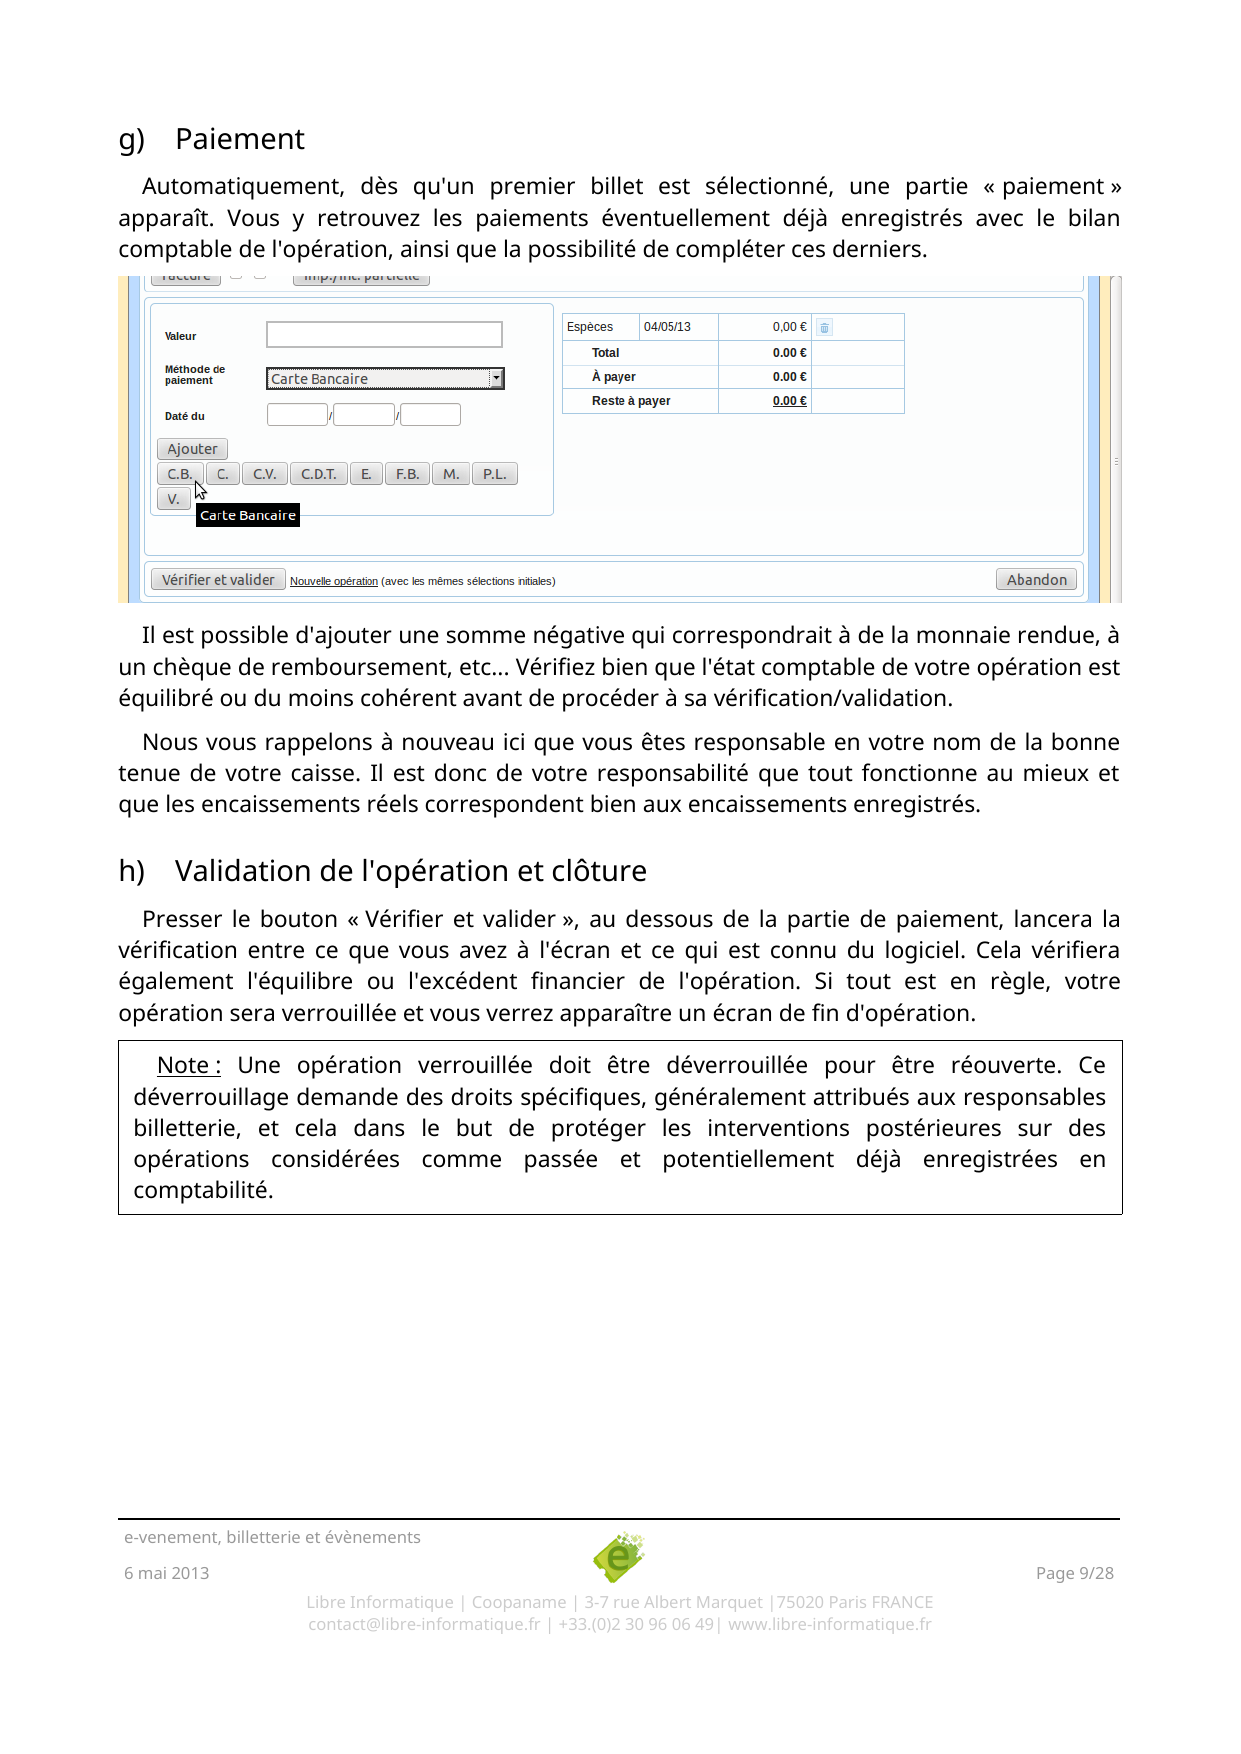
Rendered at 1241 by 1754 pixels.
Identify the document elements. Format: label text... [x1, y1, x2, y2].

text Note : Une opération verrouillée doit être déverrouillée pour être réouverte. Ce déverrouillage demande des droits spécifiques, généralement attribués aux responsables billetterie, et cela dans le but de protéger les interventions postérieures sur des opérations considérées comme passée et potentiellement déjà enregistrées en comptabilité. [119, 1041, 1122, 1214]
picture [118, 276, 1122, 603]
subtitle Validation de l'opération et clôture [118, 851, 1122, 890]
subtitle Paiement [118, 118, 1122, 158]
text Nous vous rappelons à nouveau ici que vous êtes responsable en votre nom de la bonne tenue de votre caisse. Il est donc de votre responsabilité que tout fonctionne au mieux et que les encaissements réels correspondent bien aux encaissements enregistrés. [118, 726, 1122, 819]
text Il est possible d'ajouter une somme négative qui correspondrait à de la monnaie rendue, à un chèque de remboursement, etc... Vérifiez bien que l'état comptable de votre opération est équilibré ou du moins cohérent avant de procéder à sa vérification/validation. [118, 619, 1122, 713]
picture [590, 1531, 650, 1585]
text Presser le bouton « Vérifier et valider », au dessous de la partie de paiement, lancera la vérification entre ce que vous avez à l'écran et ce qui est connu du logiciel. Cela vérifiera également l'équilibre ou l'excédent financier de l'opération. Si tout est en règle, votre opération sera verrouillée et vous verrez apparaître un écran de fin d'opération. [118, 903, 1122, 1028]
text Automatiquement, dès qu'un premier billet est sélectionné, une partie « paiement » apparaît. Vous y retrouvez les paiements éventuellement déjà enregistrés avec le bilan comptable de l'opération, ainsi que la possibilité de compléter ces derniers. [118, 170, 1122, 264]
